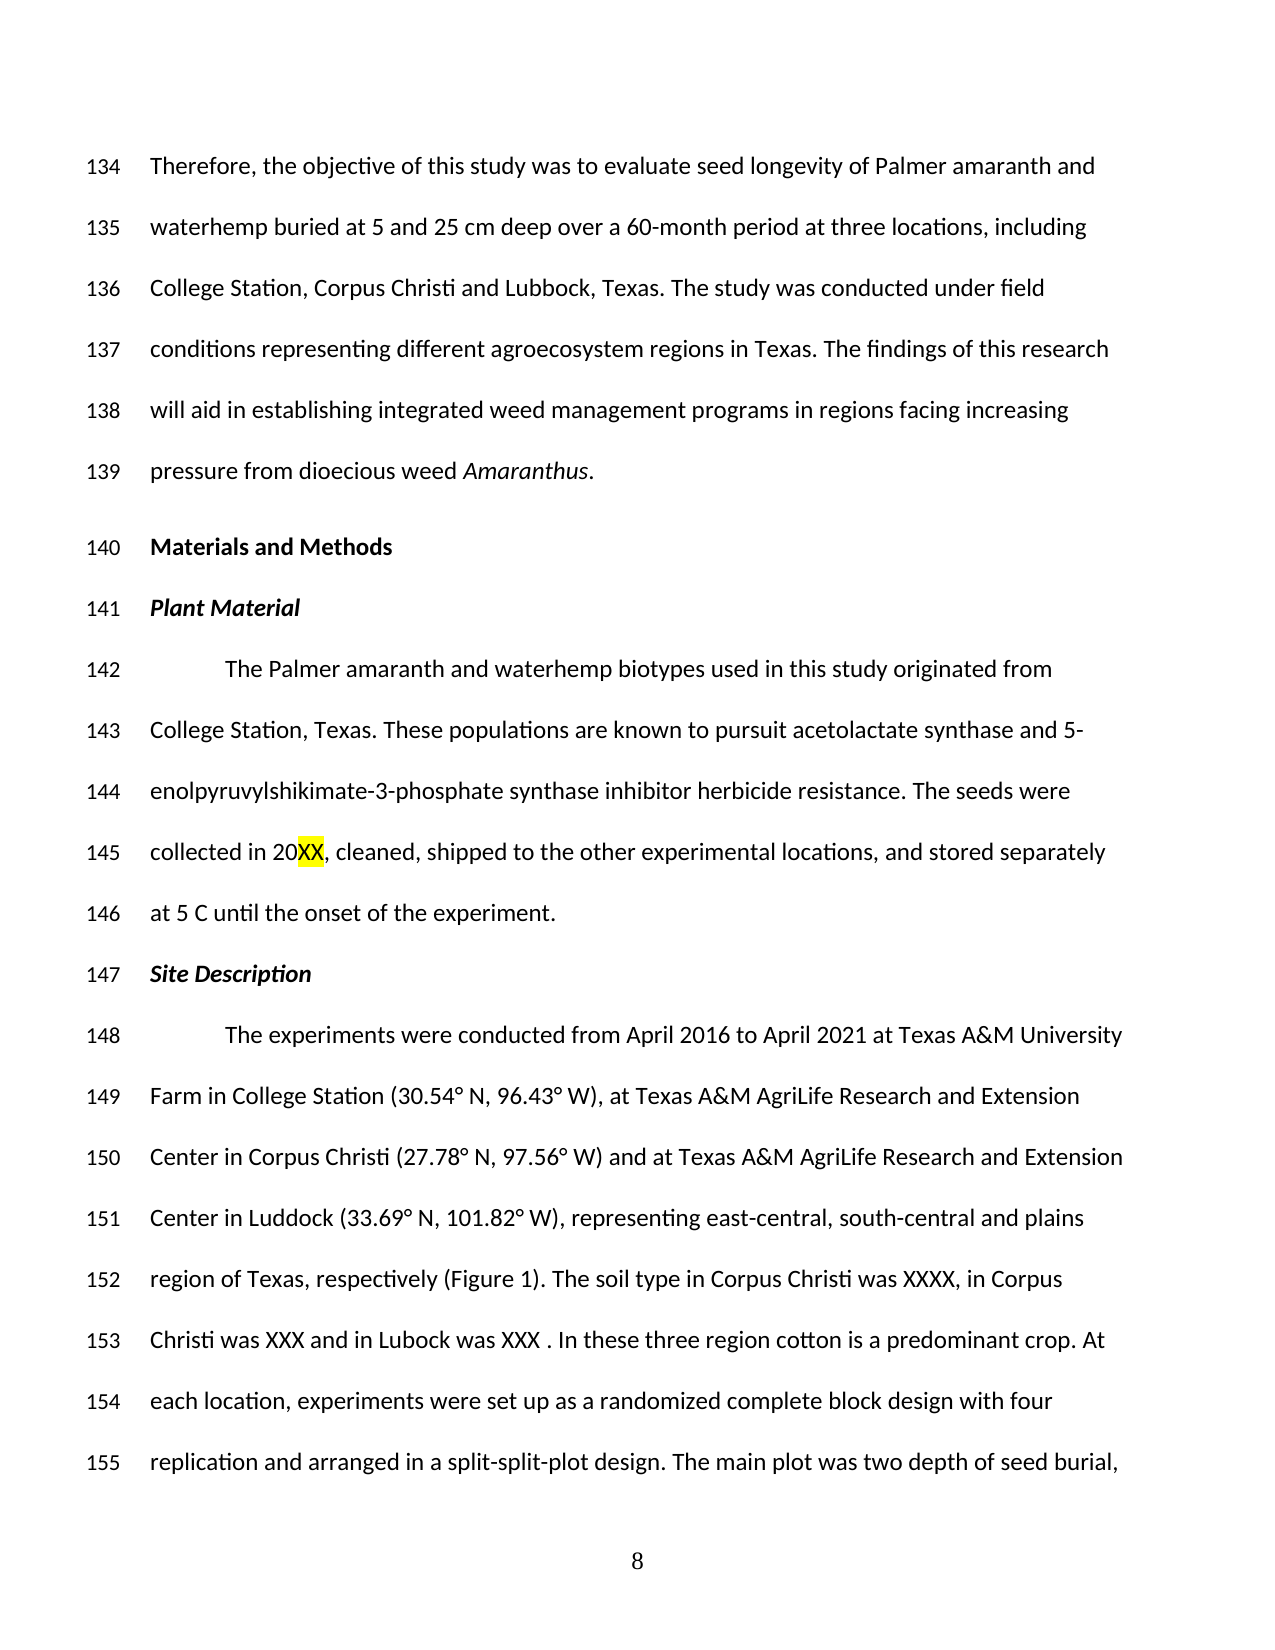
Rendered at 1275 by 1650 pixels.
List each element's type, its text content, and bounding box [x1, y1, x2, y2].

text Plant Material [150, 592, 1125, 622]
text Site Description [150, 958, 1125, 989]
text The experiments were conducted from April 2016 to April 2021 at Texas A&M University Farm in College Station (30.54° N, 96.43° W), at Texas A&M AgriLife Research and Extension Center in Corpus Christi (27.78° N, 97.56° W) and at Texas A&M AgriLife Research and Extension Center in Luddock (33.69° N, 101.82° W), representing east-central, south-central and plains region of Texas, respectively (Figure 1). The soil type in Corpus Christi was XXXX, in Corpus Christi was XXX and in Lubock was XXX . In these three region cotton is a predominant crop. At each location, experiments were set up as a randomized complete block design with four replication and arranged in a split-split-plot design. The main plot was two depth of seed burial, [150, 1019, 1125, 1477]
text The Palmer amaranth and waterhemp biotypes used in this study originated from College Station, Texas. These populations are known to pursuit acetolactate synthase and 5-enolpyruvylshikimate-3-phosphate synthase inhibitor herbicide resistance. The seeds were collected in 20XX, cleaned, shipped to the other experimental locations, and stored separately at 5 C until the onset of the experiment. [150, 653, 1125, 928]
text Materials and Methods [150, 531, 1125, 561]
text Therefore, the objective of this study was to evaluate seed longevity of Palmer amaranth and waterhemp buried at 5 and 25 cm deep over a 60-month period at three locations, including College Station, Corpus Christi and Lubbock, Texas. The study was conducted under field conditions representing different agroecosystem regions in Texas. The findings of this research will aid in establishing integrated weed management programs in regions facing increasing pressure from dioecious weed Amaranthus. [150, 150, 1125, 486]
